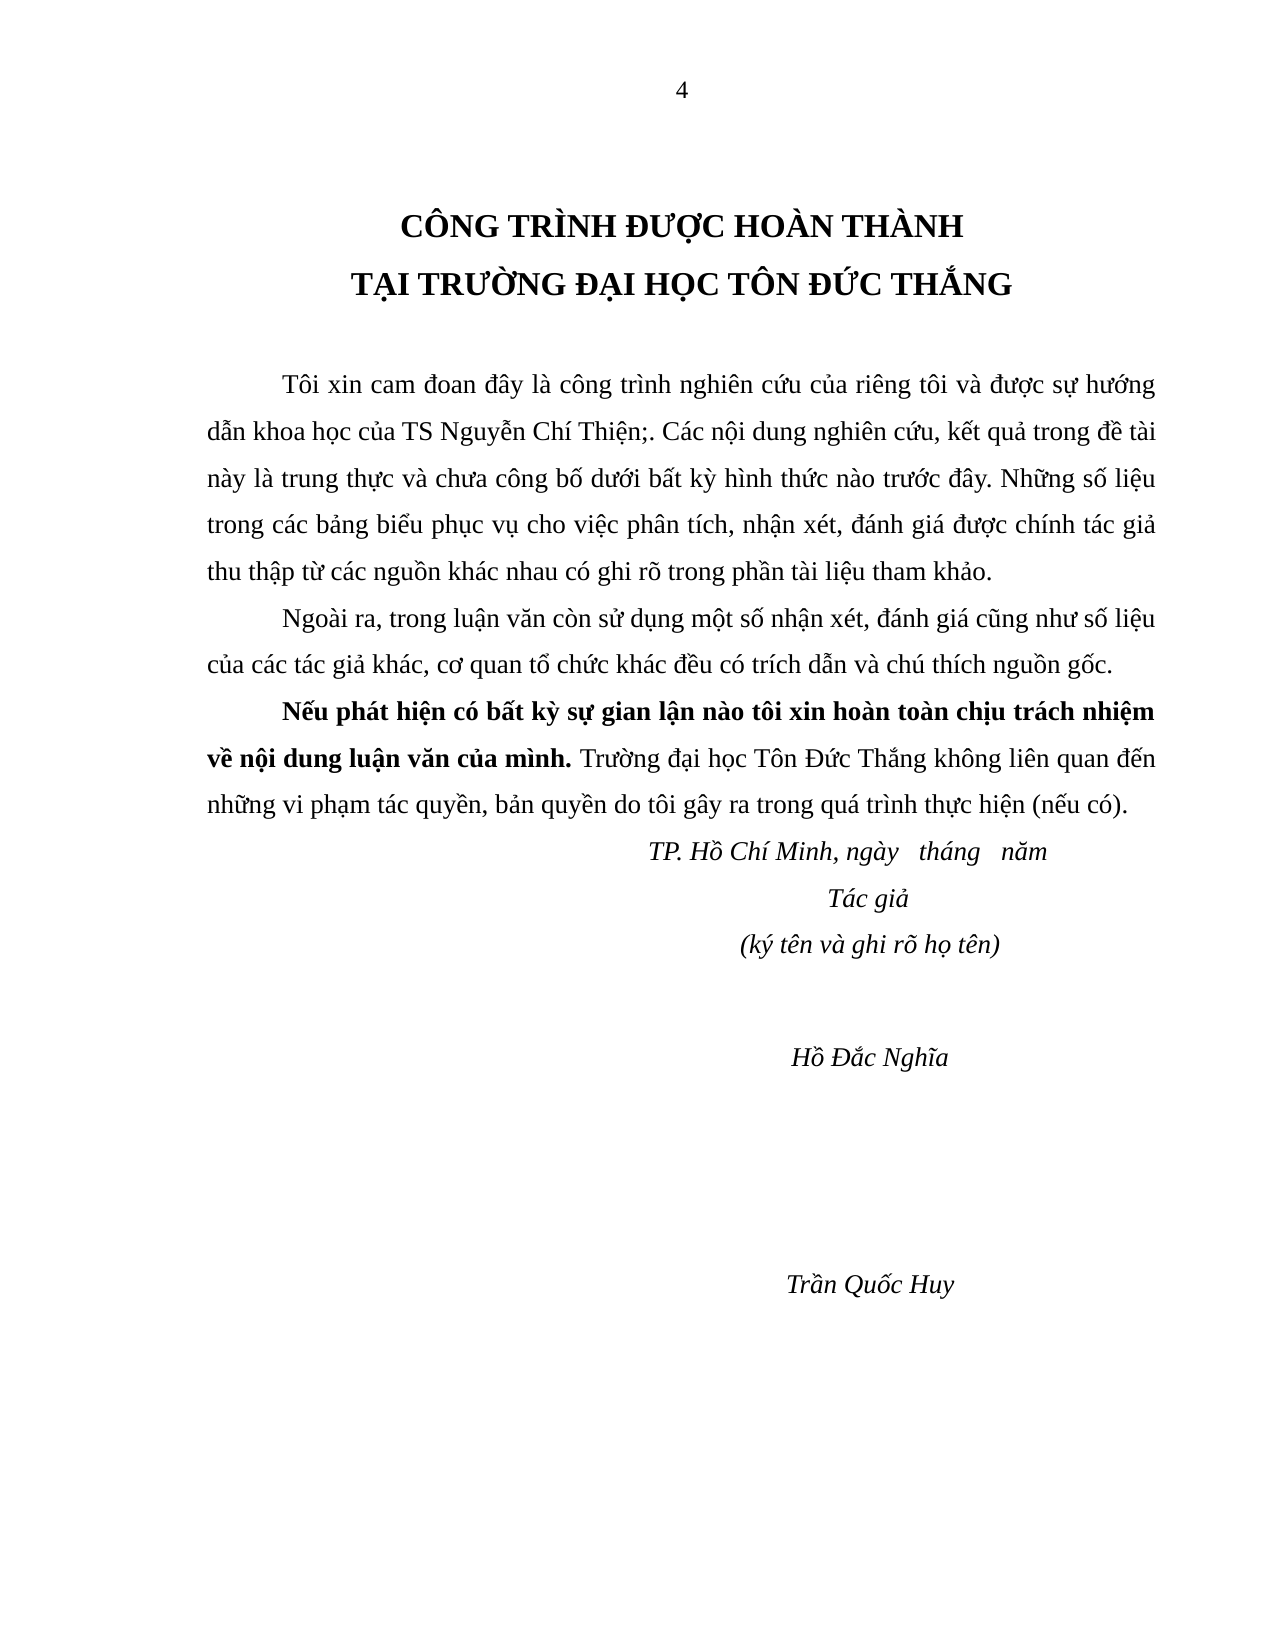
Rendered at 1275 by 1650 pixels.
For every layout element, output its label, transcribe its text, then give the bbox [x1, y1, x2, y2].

text Hồ Đắc Nghĩa [207, 1042, 1157, 1073]
text TP. Hồ Chí Minh, ngày tháng năm [582, 835, 1157, 866]
text Tôi xin cam đoan đây là công trình nghiên cứu của riêng tôi và được sự hướng dẫn khoa học của TS Nguyễn Chí Thiện;. Các nội dung nghiên cứu, kết quả trong đề tài này là trung thực và chưa công bố dưới bất kỳ hình thức nào trước đây. Những số liệu trong các bảng biểu phục vụ cho việc phân tích, nhận xét, đánh giá được chính tác giả thu thập từ các nguồn khác nhau có ghi rõ trong phần tài liệu tham khảo. [207, 368, 1157, 586]
text CÔNG TRÌNH ĐƯỢC HOÀN THÀNH [207, 207, 1157, 245]
text Ngoài ra, trong luận văn còn sử dụng một số nhận xét, đánh giá cũng như số liệu của các tác giả khác, cơ quan tổ chức khác đều có trích dẫn và chú thích nguồn gốc. [207, 602, 1157, 679]
text Tác giả [582, 882, 1157, 913]
text Trần Quốc Huy [207, 1268, 1157, 1299]
text TẠI TRƯỜNG ĐẠI HỌC TÔN ĐỨC THẮNG [207, 264, 1157, 303]
text (ký tên và ghi rõ họ tên) [207, 928, 1157, 959]
text Nếu phát hiện có bất kỳ sự gian lận nào tôi xin hoàn toàn chịu trách nhiệm về nội dung luận văn của mình. Trường đại học Tôn Đức Thắng không liên quan đến những vi phạm tác quyền, bản quyền do tôi gây ra trong quá trình thực hiện (nếu có). [207, 695, 1157, 819]
